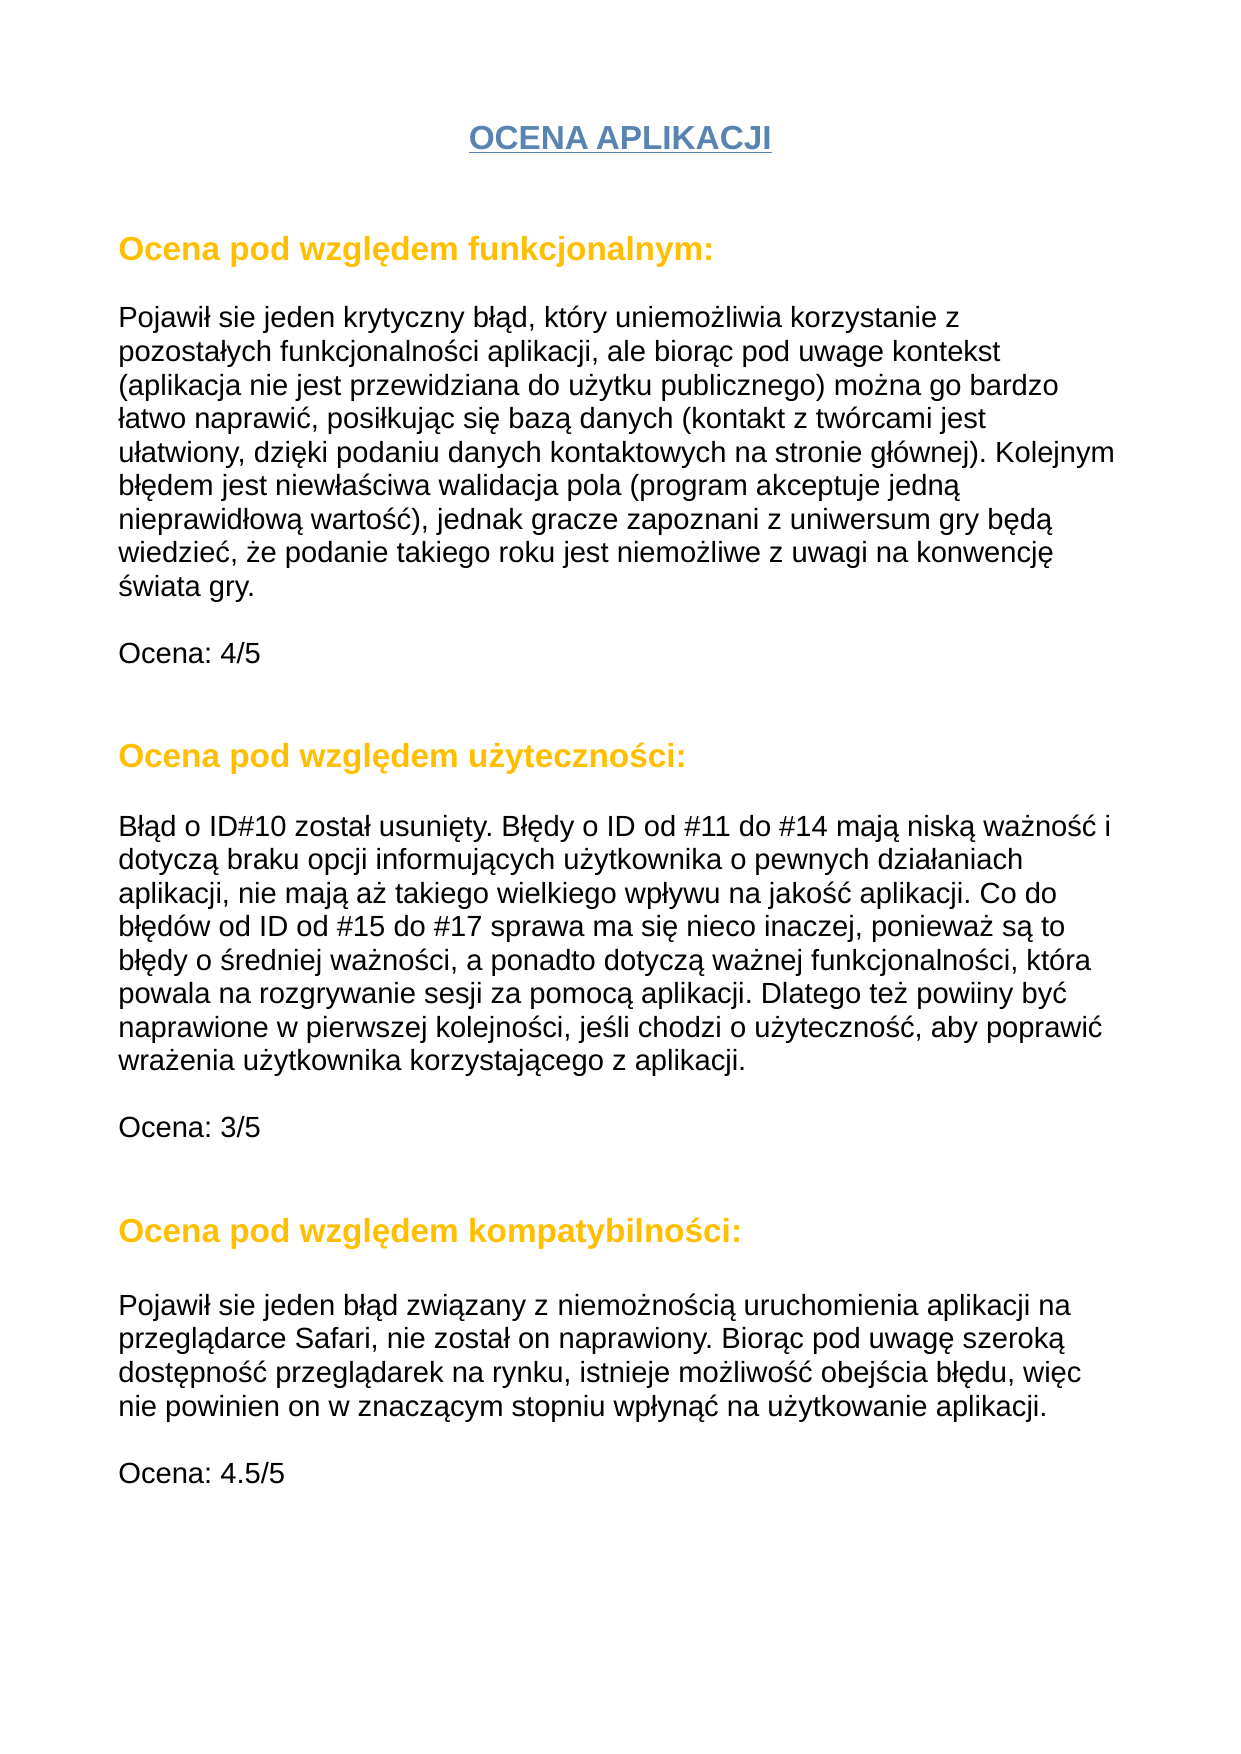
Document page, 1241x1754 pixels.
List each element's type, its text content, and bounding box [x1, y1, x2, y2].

text Ocena pod względem funkcjonalnym: [118, 228, 1122, 267]
text Błąd o ID#10 został usunięty. Błędy o ID od #11 do #14 mają niską ważność i dotyczą braku opcji informujących użytkownika o pewnych działaniach aplikacji, nie mają aż takiego wielkiego wpływu na jakość aplikacji. Co do błędów od ID od #15 do #17 sprawa ma się nieco inaczej, ponieważ są to błędy o średniej ważności, a ponadto dotyczą ważnej funkcjonalności, która powala na rozgrywanie sesji za pomocą aplikacji. Dlatego też powiiny być naprawione w pierwszej kolejności, jeśli chodzi o użyteczność, aby poprawić wrażenia użytkownika korzystającego z aplikacji. [118, 808, 1122, 1077]
text Ocena pod względem kompatybilności: [118, 1211, 1122, 1249]
text OCENA APLIKACJI [118, 118, 1122, 157]
text Ocena: 3/5 [118, 1110, 1122, 1144]
text Ocena pod względem użyteczności: [118, 737, 1122, 775]
text Ocena: 4/5 [118, 636, 1122, 669]
text Pojawił sie jeden błąd związany z niemożnością uruchomienia aplikacji na przeglądarce Safari, nie został on naprawiony. Biorąc pod uwagę szeroką dostępność przeglądarek na rynku, istnieje możliwość obejścia błędu, więc nie powinien on w znaczącym stopniu wpłynąć na użytkowanie aplikacji. [118, 1288, 1122, 1422]
text Ocena: 4.5/5 [118, 1456, 1122, 1489]
text Pojawił sie jeden krytyczny błąd, który uniemożliwia korzystanie z pozostałych funkcjonalności aplikacji, ale biorąc pod uwage kontekst (aplikacja nie jest przewidziana do użytku publicznego) można go bardzo łatwo naprawić, posiłkując się bazą danych (kontakt z twórcami jest ułatwiony, dzięki podaniu danych kontaktowych na stronie głównej). Kolejnym błędem jest niewłaściwa walidacja pola (program akceptuje jedną nieprawidłową wartość), jednak gracze zapoznani z uniwersum gry będą wiedzieć, że podanie takiego roku jest niemożliwe z uwagi na konwencję świata gry. [118, 301, 1122, 602]
